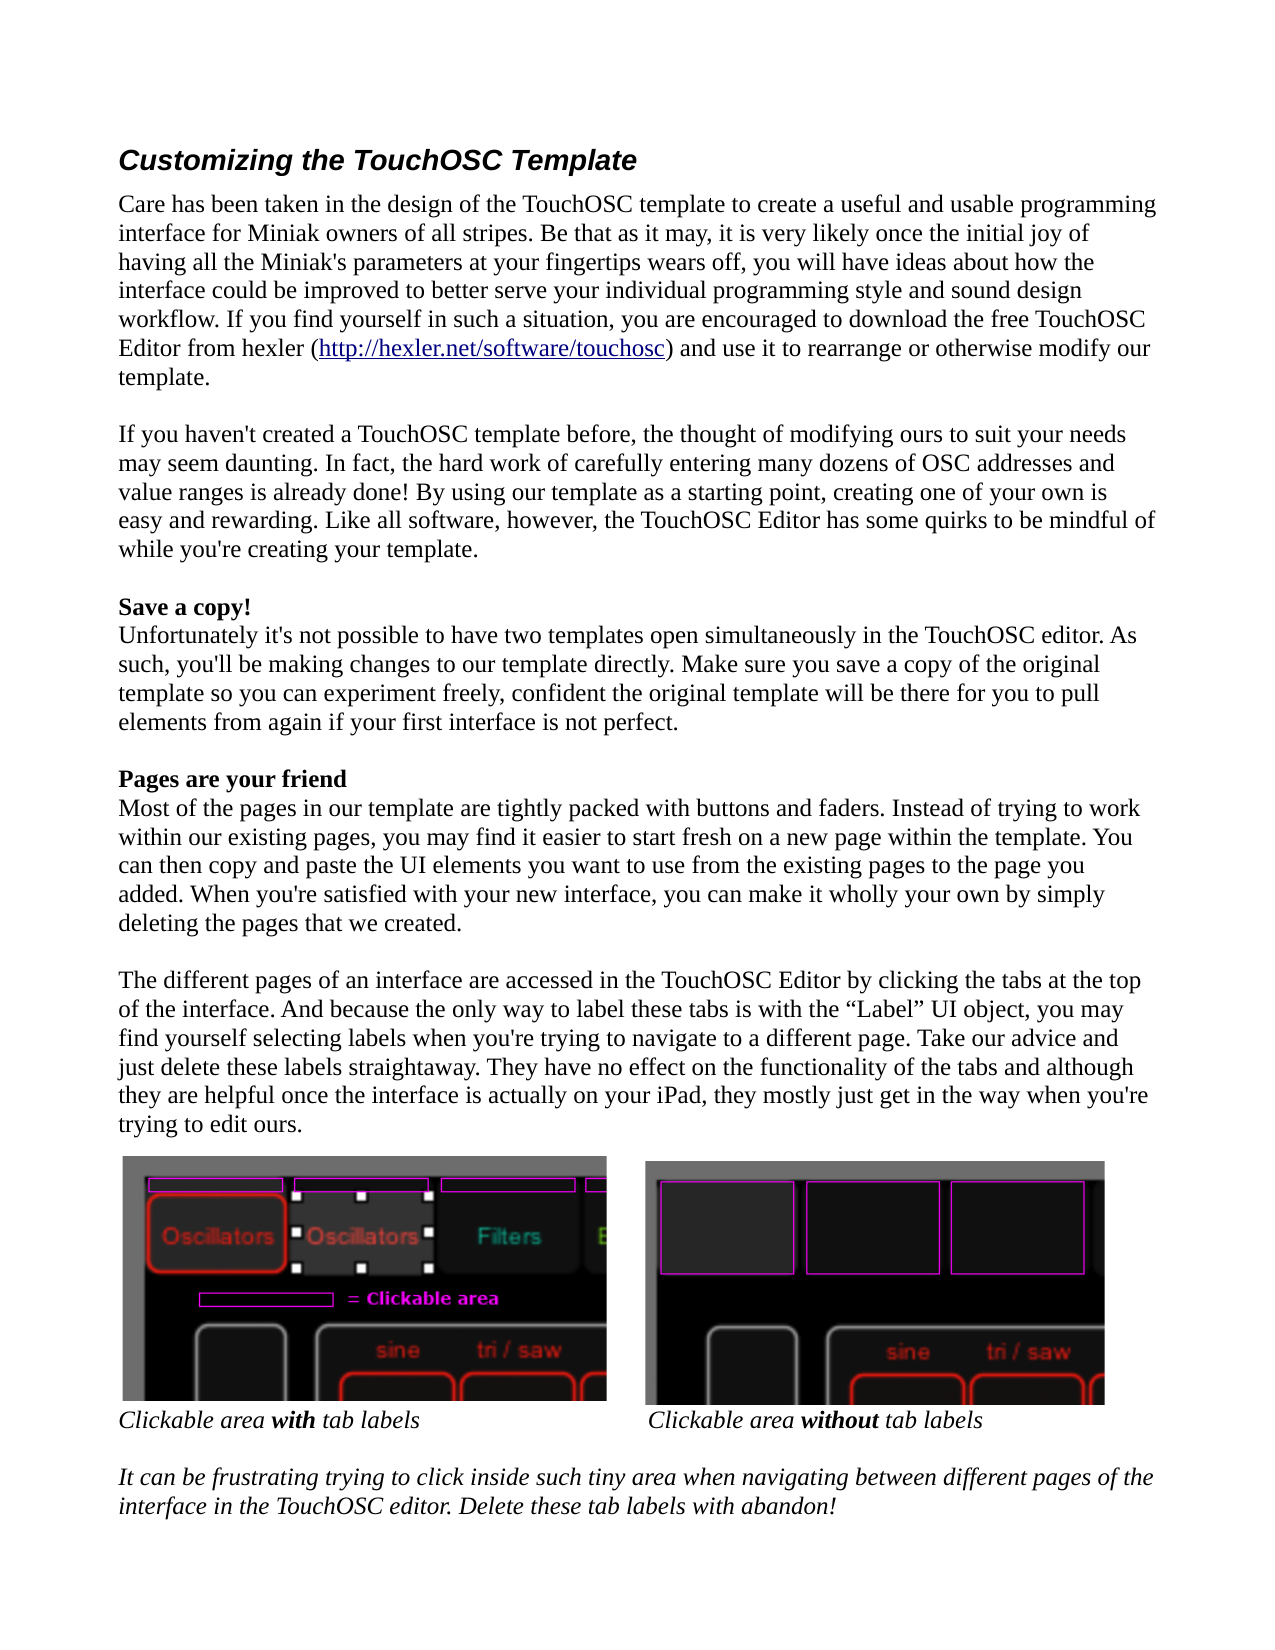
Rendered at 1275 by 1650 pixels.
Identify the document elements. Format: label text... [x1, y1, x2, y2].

text Clickable area with tab labels Clickable area without tab labels [118, 1138, 1157, 1433]
text Pages are your friend [118, 764, 1157, 793]
text Unfortunately it's not possible to have two templates open simultaneously in the TouchOSC editor. As such, you'll be making changes to our template directly. Make sure you save a copy of the original template so you can experiment freely, confident the original template will be there for you to pull elements from again if your first interface is not perfect. [118, 620, 1157, 735]
picture [645, 1161, 1105, 1405]
text Most of the pages in our template are tightly packed with buttons and faders. Instead of trying to work within our existing pages, you may find it easier to start fresh on a new page within the template. You can then copy and paste the UI elements you want to use from the existing pages to the page you added. When you're satisfied with your new interface, you can make it wholly your own by simply deleting the pages that we created. [118, 793, 1157, 937]
text It can be frustrating trying to click inside such tiny area when navigating between different pages of the interface in the TouchOSC editor. Delete these tab labels with abandon! [118, 1462, 1157, 1520]
text The different pages of an interface are accessed in the TouchOSC Editor by clicking the tabs at the top of the interface. And because the only way to label these tabs is with the “Label” UI object, you may find yourself selecting labels when you're trying to navigate to a different page. Take our advice and just delete these labels straightaway. They have no effect on the functionality of the tabs and although they are helpful once the interface is actually on your iPad, they mostly just get in the way when you're trying to edit ours. [118, 965, 1157, 1138]
subtitle Customizing the TouchOSC Template [118, 143, 1157, 177]
picture [122, 1156, 607, 1401]
text Care has been taken in the design of the TouchOSC template to create a useful and usable programming interface for Miniak owners of all stripes. Be that as it may, it is very likely once the initial joy of having all the Miniak's parameters at your fingertips wears off, you will have ideas about how the interface could be improved to better serve your individual programming style and sound design workflow. If you find yourself in such a situation, you are encouraged to download the free TouchOSC Editor from hexler (http://hexler.net/software/touchosc) and use it to rearrange or otherwise modify our template. [118, 189, 1157, 390]
text If you haven't created a TouchOSC template before, the thought of modifying ours to suit your needs may seem daunting. In fact, the hard work of carefully entering many dozens of OSC addresses and value ranges is already done! By using our template as a starting point, creating one of your own is easy and rewarding. Like all software, however, the TouchOSC Editor has some quirks to be mindful of while you're creating your template. [118, 419, 1157, 563]
text Save a copy! [118, 592, 1157, 620]
